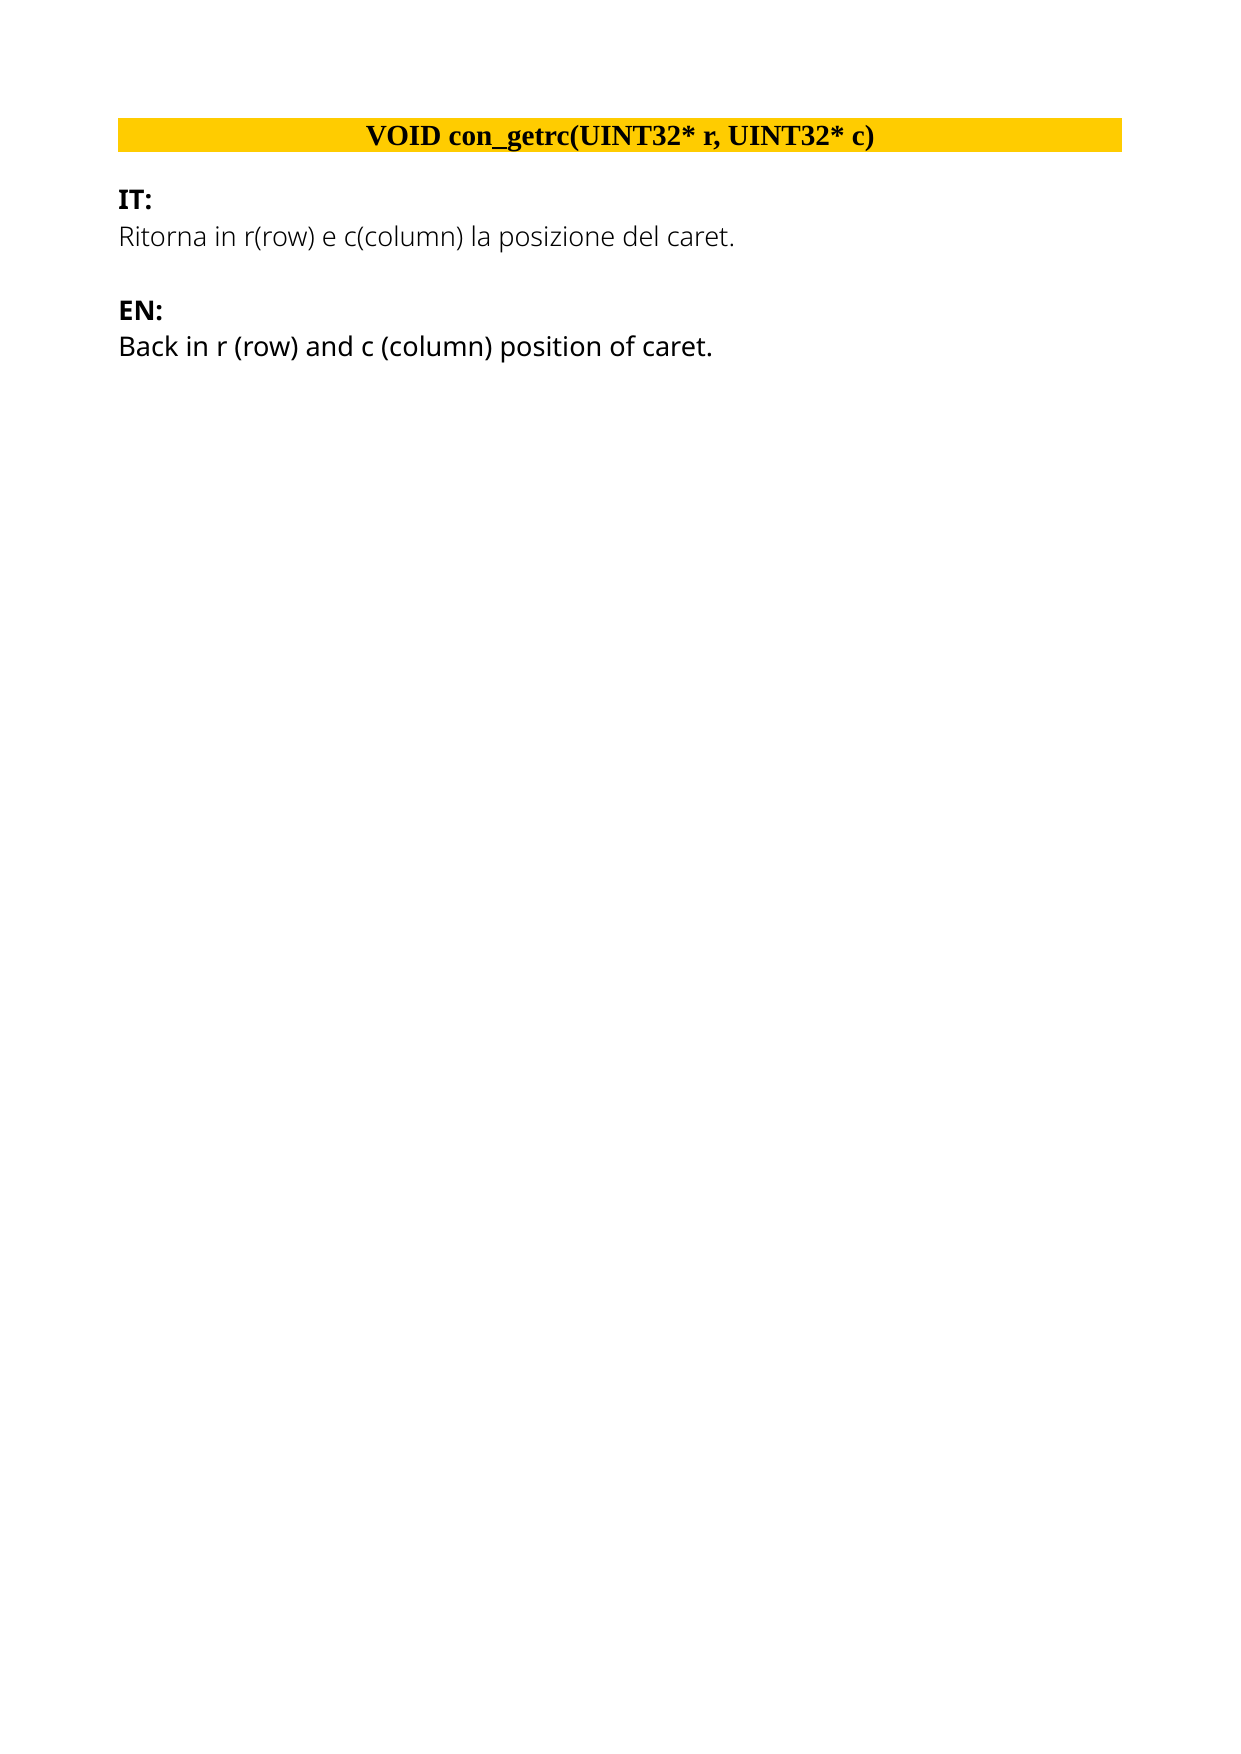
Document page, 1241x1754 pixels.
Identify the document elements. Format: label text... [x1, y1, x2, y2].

text EN: [118, 291, 1122, 328]
text Ritorna in r(row) e c(column) la posizione del caret. [118, 217, 1122, 254]
text Back in r (row) and c (column) position of caret. [118, 328, 1122, 365]
text VOID con_getrc(UINT32* r, UINT32* c) [118, 118, 1122, 152]
text IT: [118, 180, 1122, 217]
